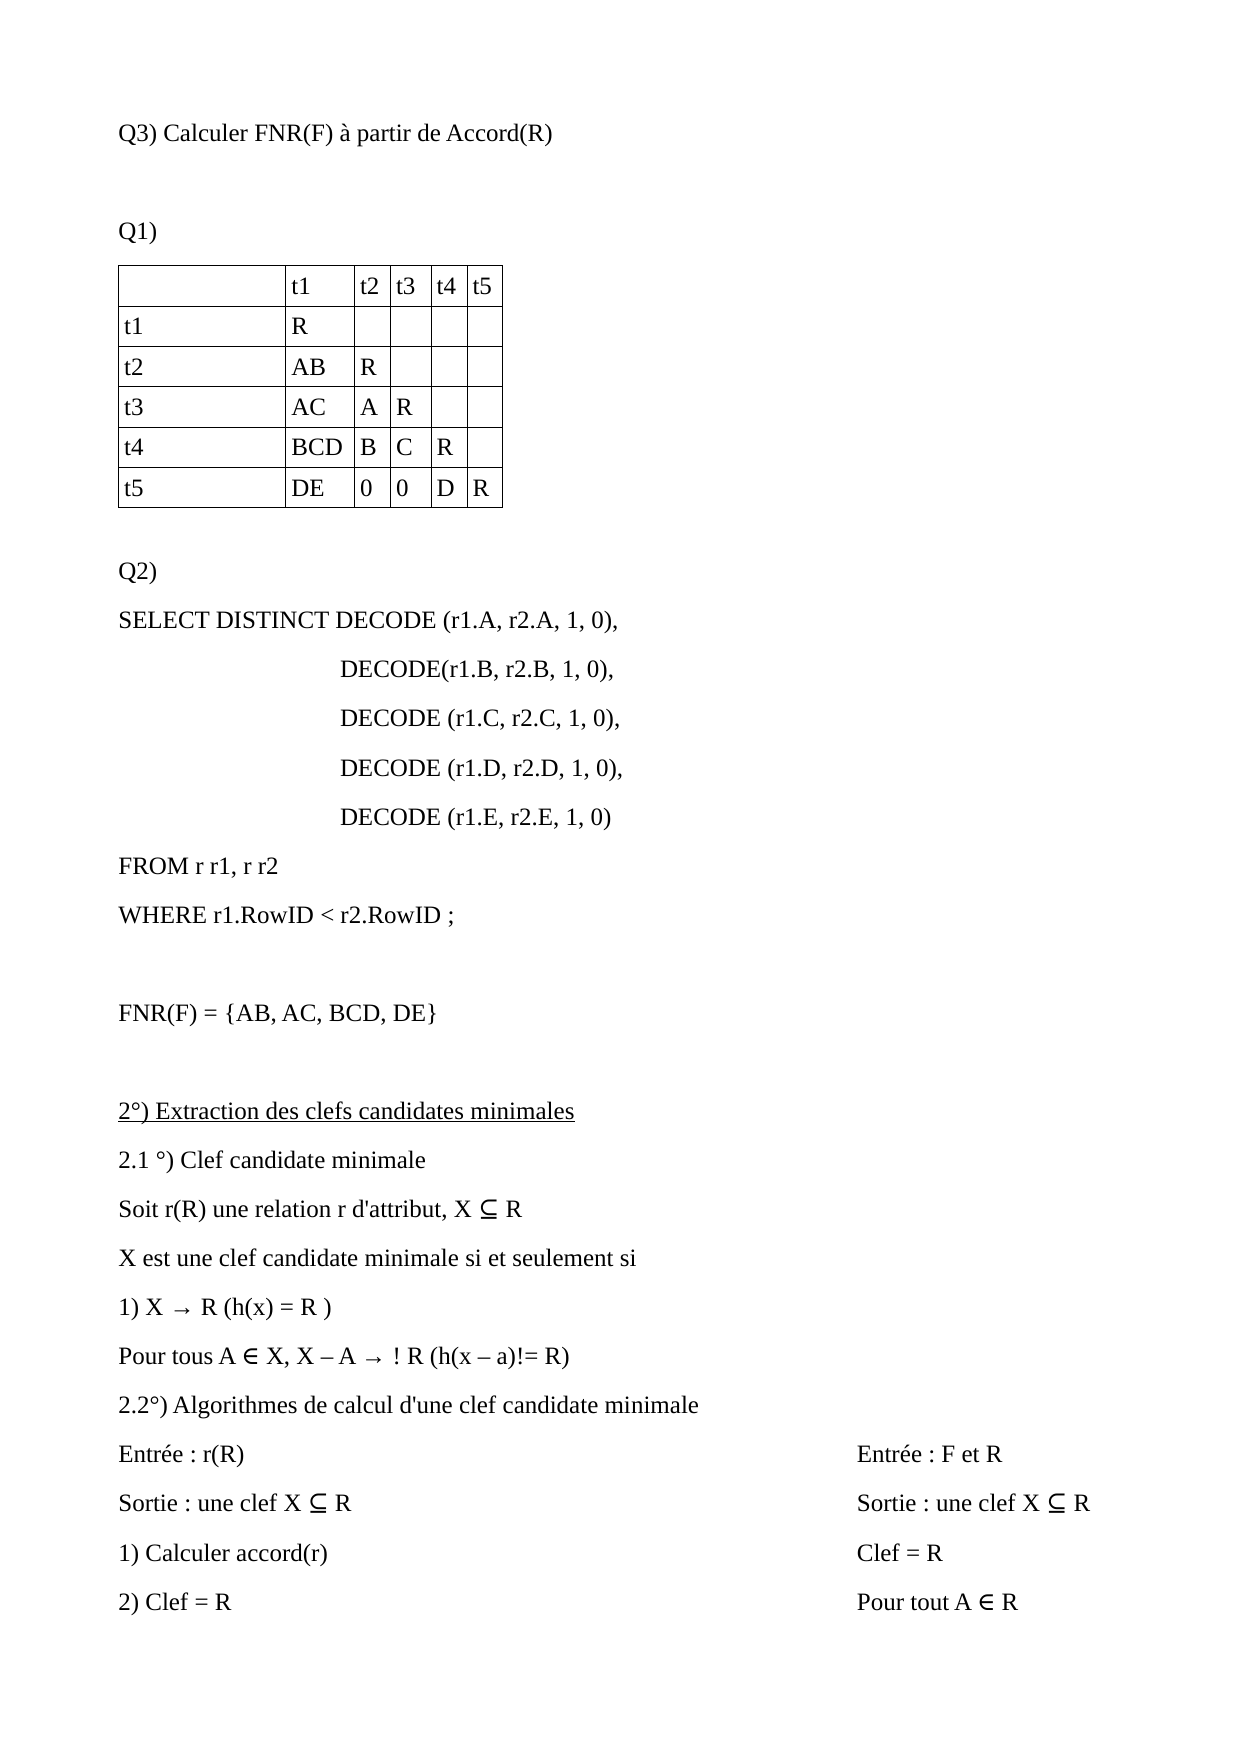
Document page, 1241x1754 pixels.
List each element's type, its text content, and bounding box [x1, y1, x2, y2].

table_cell t4 [119, 428, 285, 467]
table_cell t1 [119, 307, 285, 346]
table_cell t2 [119, 347, 285, 386]
table_cell A [355, 387, 390, 427]
table_cell B [355, 428, 390, 467]
text DECODE (r1.C, r2.C, 1, 0), [118, 703, 1122, 732]
table_cell AB [286, 347, 354, 386]
text Soit r(R) une relation r d'attribut, X ⊆ R [118, 1194, 1122, 1223]
table_cell [355, 307, 390, 346]
table_cell AC [286, 387, 354, 427]
text Entrée : r(R) Entrée : F et R [118, 1439, 1122, 1468]
text Q3) Calculer FNR(F) à partir de Accord(R) [118, 118, 1122, 147]
table_cell 0 [355, 468, 390, 507]
table_cell [468, 347, 502, 386]
table_cell [391, 347, 431, 386]
table_cell C [391, 428, 431, 467]
table_header t4 [432, 266, 467, 306]
table_cell BCD [286, 428, 354, 467]
text DECODE(r1.B, r2.B, 1, 0), [118, 654, 1122, 683]
table_cell 0 [391, 468, 431, 507]
table_header t5 [468, 266, 502, 306]
table_cell t5 [119, 468, 285, 507]
table_cell [432, 307, 467, 346]
table_header t3 [391, 266, 431, 306]
text FNR(F) = {AB, AC, BCD, DE} [118, 998, 1122, 1027]
table_cell R [355, 347, 390, 386]
table_cell t3 [119, 387, 285, 427]
text 2) Clef = R Pour tout A ∈ R [118, 1587, 1122, 1615]
table_header t2 [355, 266, 390, 306]
text SELECT DISTINCT DECODE (r1.A, r2.A, 1, 0), [118, 605, 1122, 634]
table_header t1 [286, 266, 354, 306]
table_cell R [432, 428, 467, 467]
table_cell R [468, 468, 502, 507]
text Q2) [118, 556, 1122, 585]
table_cell [468, 428, 502, 467]
text DECODE (r1.E, r2.E, 1, 0) [118, 802, 1122, 830]
table_cell [432, 387, 467, 427]
text WHERE r1.RowID < r2.RowID ; [118, 900, 1122, 928]
table_cell R [286, 307, 354, 346]
table_cell [468, 387, 502, 427]
text Pour tous A ∈ X, X – A → ! R (h(x – a)!= R) [118, 1341, 1122, 1370]
table_header [119, 266, 285, 306]
table_cell [391, 307, 431, 346]
table_cell [468, 307, 502, 346]
text 2.2°) Algorithmes de calcul d'une clef candidate minimale [118, 1390, 1122, 1419]
table_cell DE [286, 468, 354, 507]
text 2°) Extraction des clefs candidates minimales [118, 1096, 1122, 1125]
text 2.1 °) Clef candidate minimale [118, 1145, 1122, 1174]
table_cell R [391, 387, 431, 427]
table_cell D [432, 468, 467, 507]
text 1) X → R (h(x) = R ) [118, 1292, 1122, 1321]
text X est une clef candidate minimale si et seulement si [118, 1243, 1122, 1272]
text 1) Calculer accord(r) Clef = R [118, 1538, 1122, 1566]
text DECODE (r1.D, r2.D, 1, 0), [118, 753, 1122, 781]
text Sortie : une clef X ⊆ R Sortie : une clef X ⊆ R [118, 1488, 1122, 1517]
text FROM r r1, r r2 [118, 851, 1122, 879]
table_cell [432, 347, 467, 386]
text Q1) [118, 216, 1122, 245]
